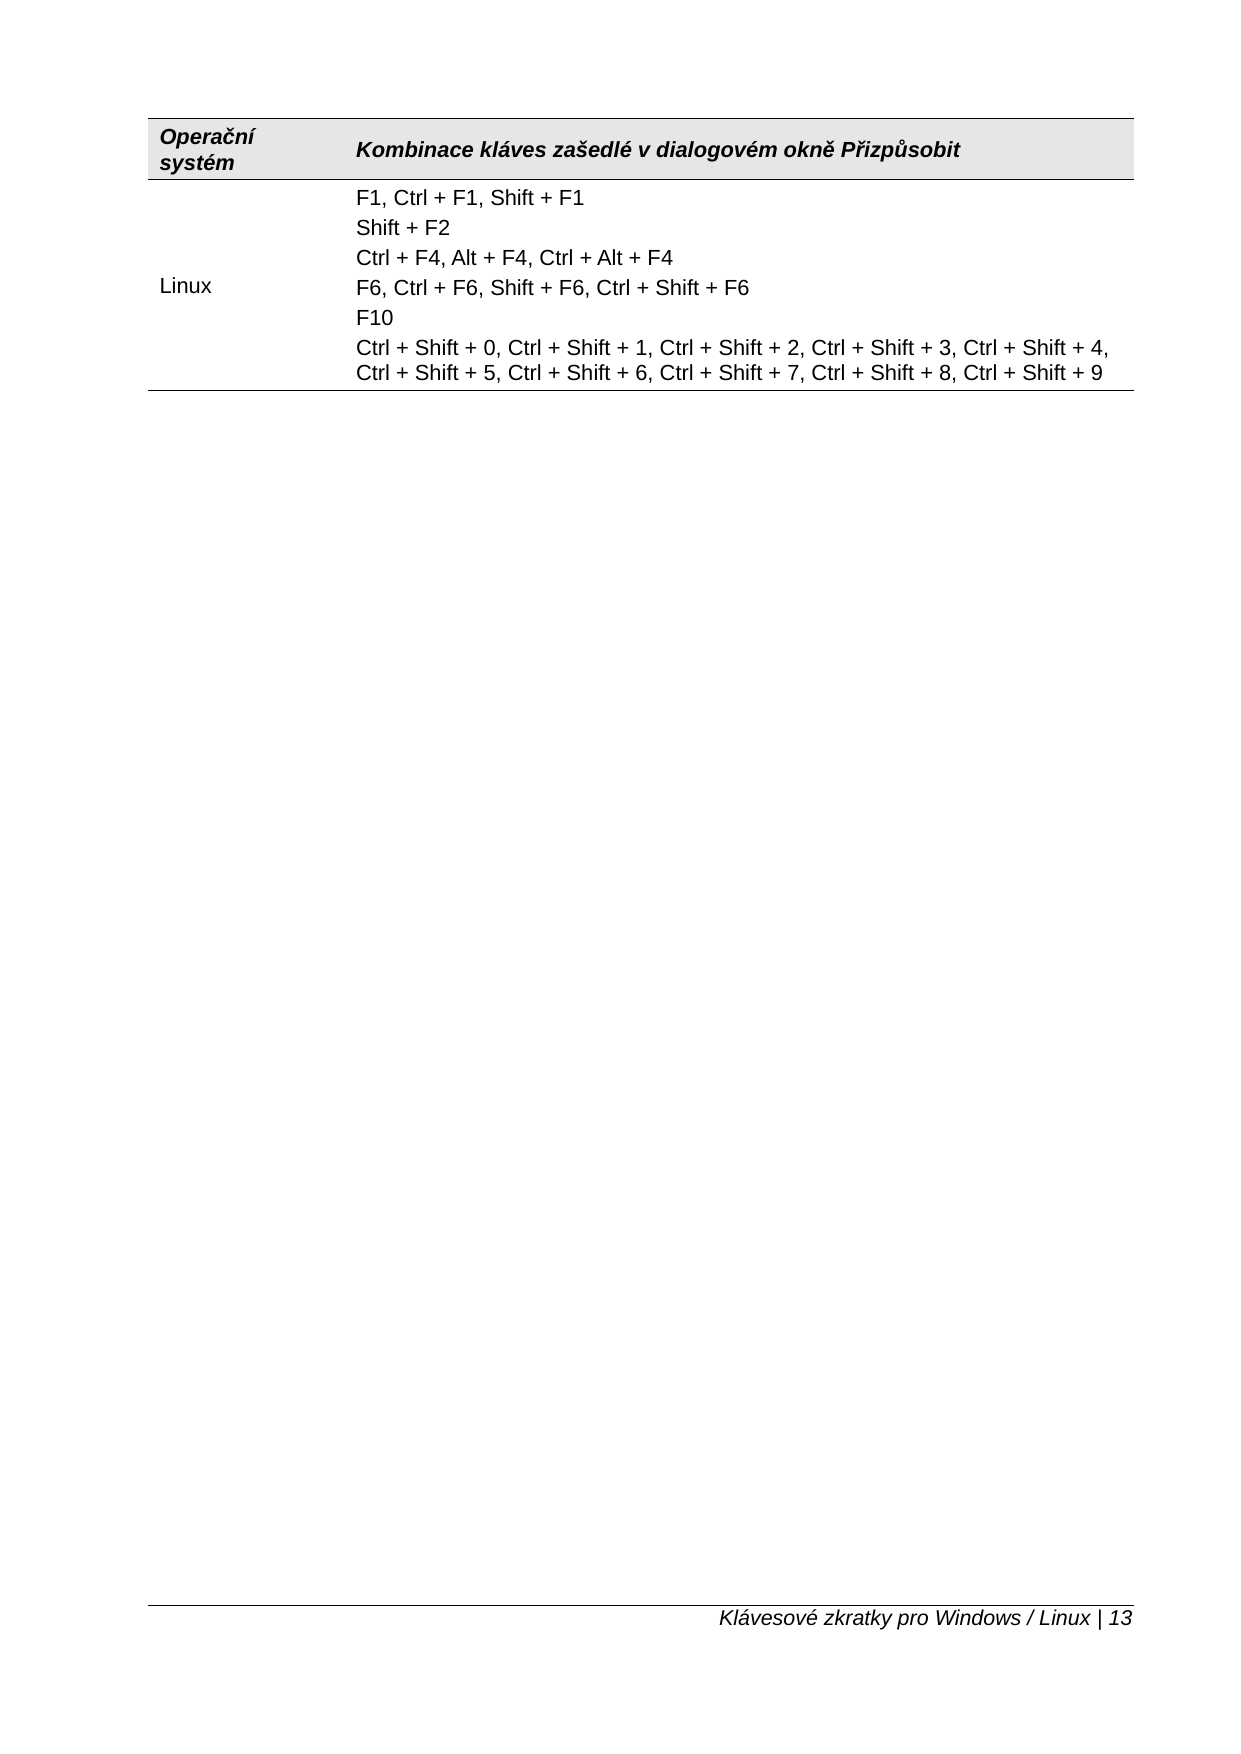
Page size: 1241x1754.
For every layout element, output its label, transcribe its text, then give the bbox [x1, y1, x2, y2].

table_header Kombinace kláves zašedlé v dialogovém okně Přizpůsobit [344, 119, 1134, 179]
table_cell Linux [148, 180, 344, 390]
table_cell F1, Ctrl + F1, Shift + F1 Shift + F2 Ctrl + F4, Alt + F4, Ctrl + Alt + F4 F6, Ctrl + F6, Shift + F6, Ctrl + Shift + F6 F10 Ctrl + Shift + 0, Ctrl + Shift + 1, Ctrl + Shift + 2, Ctrl + Shift + 3, Ctrl + Shift + 4, Ctrl + Shift + 5, Ctrl + Shift + 6, Ctrl + Shift + 7, Ctrl + Shift + 8, Ctrl + Shift + 9 [344, 180, 1134, 390]
table_header Operační systém [148, 119, 344, 179]
